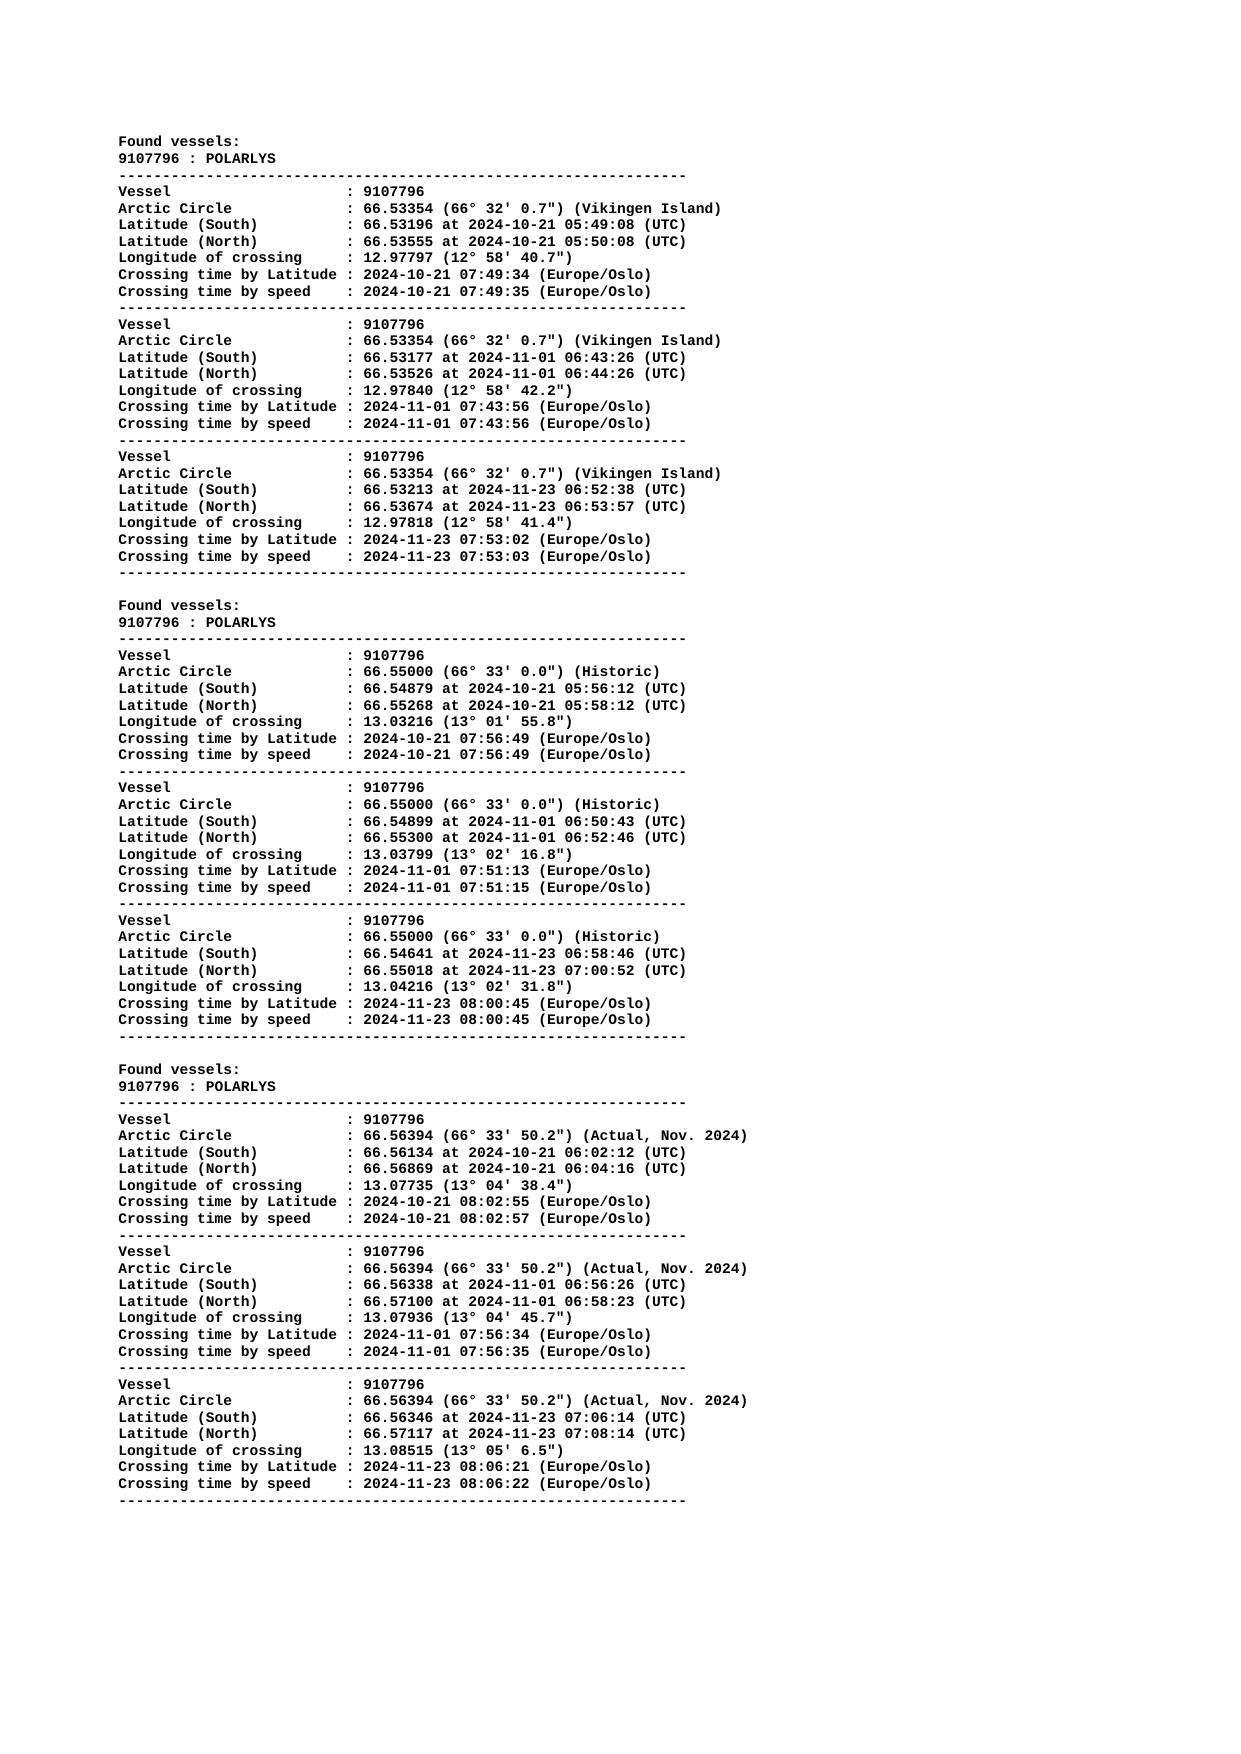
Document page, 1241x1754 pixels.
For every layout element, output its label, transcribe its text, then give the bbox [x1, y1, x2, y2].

text Arctic Circle : 66.56394 (66° 33' 50.2") (Actual, Nov. 2024) [118, 1393, 1122, 1410]
text Crossing time by speed : 2024-10-21 07:56:49 (Europe/Oslo) [118, 747, 1122, 764]
text Crossing time by speed : 2024-10-21 07:49:35 (Europe/Oslo) [118, 284, 1122, 300]
text Arctic Circle : 66.55000 (66° 33' 0.0") (Historic) [118, 665, 1122, 681]
text Crossing time by Latitude : 2024-10-21 08:02:55 (Europe/Oslo) [118, 1195, 1122, 1211]
text Vessel : 9107796 [118, 781, 1122, 797]
text Latitude (South) : 66.54641 at 2024-11-23 06:58:46 (UTC) [118, 946, 1122, 963]
text Latitude (North) : 66.53674 at 2024-11-23 06:53:57 (UTC) [118, 499, 1122, 516]
text Arctic Circle : 66.56394 (66° 33' 50.2") (Actual, Nov. 2024) [118, 1128, 1122, 1145]
text Vessel : 9107796 [118, 1112, 1122, 1128]
text Vessel : 9107796 [118, 648, 1122, 665]
text Latitude (North) : 66.55300 at 2024-11-01 06:52:46 (UTC) [118, 830, 1122, 847]
text Arctic Circle : 66.55000 (66° 33' 0.0") (Historic) [118, 797, 1122, 814]
text Longitude of crossing : 12.97818 (12° 58' 41.4") [118, 516, 1122, 532]
text ----------------------------------------------------------------- [118, 1029, 1122, 1046]
text Longitude of crossing : 13.03216 (13° 01' 55.8") [118, 714, 1122, 731]
text Latitude (South) : 66.53196 at 2024-10-21 05:49:08 (UTC) [118, 217, 1122, 234]
text Longitude of crossing : 13.08515 (13° 05' 6.5") [118, 1443, 1122, 1460]
text Crossing time by Latitude : 2024-11-01 07:56:34 (Europe/Oslo) [118, 1327, 1122, 1344]
text Longitude of crossing : 13.04216 (13° 02' 31.8") [118, 979, 1122, 996]
text Crossing time by Latitude : 2024-11-23 07:53:02 (Europe/Oslo) [118, 532, 1122, 549]
text Latitude (South) : 66.56134 at 2024-10-21 06:02:12 (UTC) [118, 1145, 1122, 1162]
text ----------------------------------------------------------------- [118, 433, 1122, 449]
text Crossing time by speed : 2024-11-01 07:51:15 (Europe/Oslo) [118, 880, 1122, 897]
text Arctic Circle : 66.53354 (66° 32' 0.7") (Vikingen Island) [118, 466, 1122, 482]
text Vessel : 9107796 [118, 184, 1122, 201]
text Latitude (South) : 66.54879 at 2024-10-21 05:56:12 (UTC) [118, 681, 1122, 698]
text ----------------------------------------------------------------- [118, 897, 1122, 913]
text ----------------------------------------------------------------- [118, 1360, 1122, 1377]
text ----------------------------------------------------------------- [118, 1493, 1122, 1509]
text Latitude (South) : 66.56346 at 2024-11-23 07:06:14 (UTC) [118, 1410, 1122, 1427]
text Latitude (North) : 66.55268 at 2024-10-21 05:58:12 (UTC) [118, 698, 1122, 714]
text Longitude of crossing : 13.07735 (13° 04' 38.4") [118, 1178, 1122, 1195]
text ----------------------------------------------------------------- [118, 300, 1122, 317]
text Crossing time by Latitude : 2024-10-21 07:56:49 (Europe/Oslo) [118, 731, 1122, 747]
text Latitude (South) : 66.56338 at 2024-11-01 06:56:26 (UTC) [118, 1277, 1122, 1294]
text Crossing time by Latitude : 2024-11-23 08:00:45 (Europe/Oslo) [118, 996, 1122, 1012]
text Latitude (North) : 66.56869 at 2024-10-21 06:04:16 (UTC) [118, 1162, 1122, 1178]
text ----------------------------------------------------------------- [118, 764, 1122, 781]
text Latitude (South) : 66.54899 at 2024-11-01 06:50:43 (UTC) [118, 814, 1122, 830]
text Arctic Circle : 66.56394 (66° 33' 50.2") (Actual, Nov. 2024) [118, 1261, 1122, 1277]
text ----------------------------------------------------------------- [118, 632, 1122, 648]
text Latitude (North) : 66.55018 at 2024-11-23 07:00:52 (UTC) [118, 963, 1122, 979]
text Found vessels: [118, 598, 1122, 615]
text ----------------------------------------------------------------- [118, 1095, 1122, 1112]
text Crossing time by speed : 2024-11-23 07:53:03 (Europe/Oslo) [118, 549, 1122, 565]
text Crossing time by speed : 2024-11-01 07:43:56 (Europe/Oslo) [118, 416, 1122, 433]
text Vessel : 9107796 [118, 317, 1122, 333]
text Vessel : 9107796 [118, 913, 1122, 930]
text Crossing time by speed : 2024-11-01 07:56:35 (Europe/Oslo) [118, 1344, 1122, 1360]
text Latitude (North) : 66.57100 at 2024-11-01 06:58:23 (UTC) [118, 1294, 1122, 1311]
text Crossing time by speed : 2024-11-23 08:06:22 (Europe/Oslo) [118, 1476, 1122, 1493]
text Vessel : 9107796 [118, 1244, 1122, 1261]
text Latitude (North) : 66.53526 at 2024-11-01 06:44:26 (UTC) [118, 367, 1122, 383]
text Latitude (South) : 66.53177 at 2024-11-01 06:43:26 (UTC) [118, 350, 1122, 367]
text Crossing time by Latitude : 2024-10-21 07:49:34 (Europe/Oslo) [118, 267, 1122, 284]
text 9107796 : POLARLYS [118, 615, 1122, 632]
text ----------------------------------------------------------------- [118, 565, 1122, 582]
text Vessel : 9107796 [118, 449, 1122, 466]
text 9107796 : POLARLYS [118, 1079, 1122, 1095]
text Found vessels: [118, 135, 1122, 151]
text Crossing time by Latitude : 2024-11-01 07:51:13 (Europe/Oslo) [118, 863, 1122, 880]
text Arctic Circle : 66.53354 (66° 32' 0.7") (Vikingen Island) [118, 201, 1122, 217]
text Found vessels: [118, 1062, 1122, 1079]
text Arctic Circle : 66.53354 (66° 32' 0.7") (Vikingen Island) [118, 333, 1122, 350]
text ----------------------------------------------------------------- [118, 168, 1122, 184]
text Latitude (North) : 66.53555 at 2024-10-21 05:50:08 (UTC) [118, 234, 1122, 251]
text Longitude of crossing : 12.97797 (12° 58' 40.7") [118, 251, 1122, 267]
text Crossing time by speed : 2024-11-23 08:00:45 (Europe/Oslo) [118, 1012, 1122, 1029]
text Vessel : 9107796 [118, 1377, 1122, 1393]
text Latitude (North) : 66.57117 at 2024-11-23 07:08:14 (UTC) [118, 1427, 1122, 1443]
text Crossing time by Latitude : 2024-11-01 07:43:56 (Europe/Oslo) [118, 400, 1122, 416]
text Crossing time by speed : 2024-10-21 08:02:57 (Europe/Oslo) [118, 1211, 1122, 1228]
text Arctic Circle : 66.55000 (66° 33' 0.0") (Historic) [118, 930, 1122, 946]
text 9107796 : POLARLYS [118, 151, 1122, 168]
text ----------------------------------------------------------------- [118, 1228, 1122, 1244]
text Longitude of crossing : 13.03799 (13° 02' 16.8") [118, 847, 1122, 863]
text Longitude of crossing : 13.07936 (13° 04' 45.7") [118, 1311, 1122, 1327]
text Crossing time by Latitude : 2024-11-23 08:06:21 (Europe/Oslo) [118, 1460, 1122, 1476]
text Longitude of crossing : 12.97840 (12° 58' 42.2") [118, 383, 1122, 400]
text Latitude (South) : 66.53213 at 2024-11-23 06:52:38 (UTC) [118, 482, 1122, 499]
